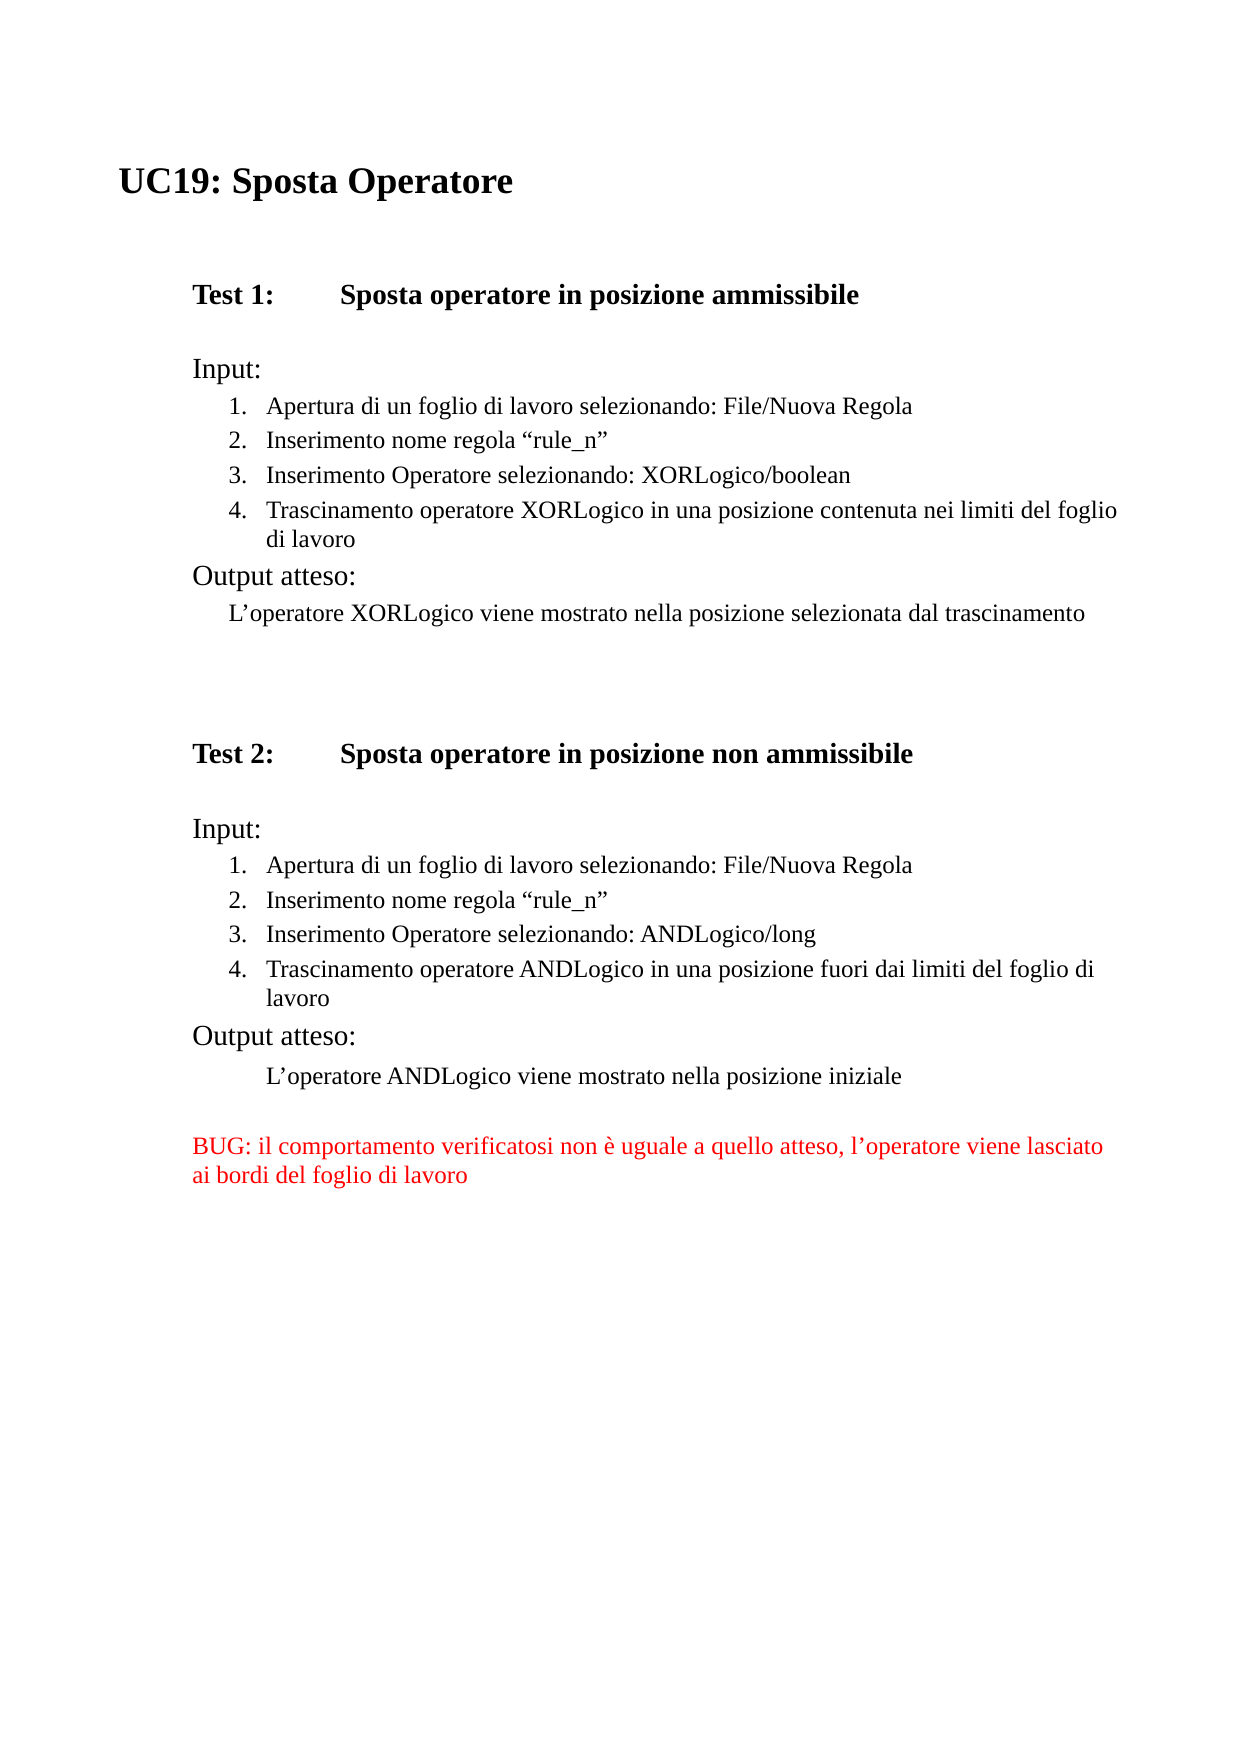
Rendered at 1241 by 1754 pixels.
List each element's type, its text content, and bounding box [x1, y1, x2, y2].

list L’operatore XORLogico viene mostrato nella posizione selezionata dal trascinamento [228, 598, 1122, 627]
text Output atteso: [192, 1018, 1122, 1051]
text Test 2: Sposta operatore in posizione non ammissibile [118, 737, 1122, 770]
text Input: [192, 351, 1122, 385]
text Test 1: Sposta operatore in posizione ammissibile [192, 277, 1122, 311]
text L’operatore ANDLogico viene mostrato nella posizione iniziale [192, 1057, 1122, 1091]
list Inserimento nome regola “rule_n” [228, 426, 1122, 454]
list Inserimento nome regola “rule_n” [228, 885, 1122, 914]
list Trascinamento operatore XORLogico in una posizione contenuta nei limiti del foglio di lavoro [228, 495, 1122, 552]
list Inserimento Operatore selezionando: XORLogico/boolean [228, 460, 1122, 489]
list Apertura di un foglio di lavoro selezionando: File/Nuova Regola [228, 850, 1122, 879]
text Input: [192, 811, 1122, 844]
list Trascinamento operatore ANDLogico in una posizione fuori dai limiti del foglio di lavoro [228, 954, 1122, 1012]
text BUG: il comportamento verificatosi non è uguale a quello atteso, l’operatore viene lasciato ai bordi del foglio di lavoro [192, 1131, 1122, 1189]
list Inserimento Operatore selezionando: ANDLogico/long [228, 919, 1122, 948]
text Output atteso: [192, 558, 1122, 592]
text UC19: Sposta Operatore [118, 159, 1122, 202]
list Apertura di un foglio di lavoro selezionando: File/Nuova Regola [228, 391, 1122, 419]
